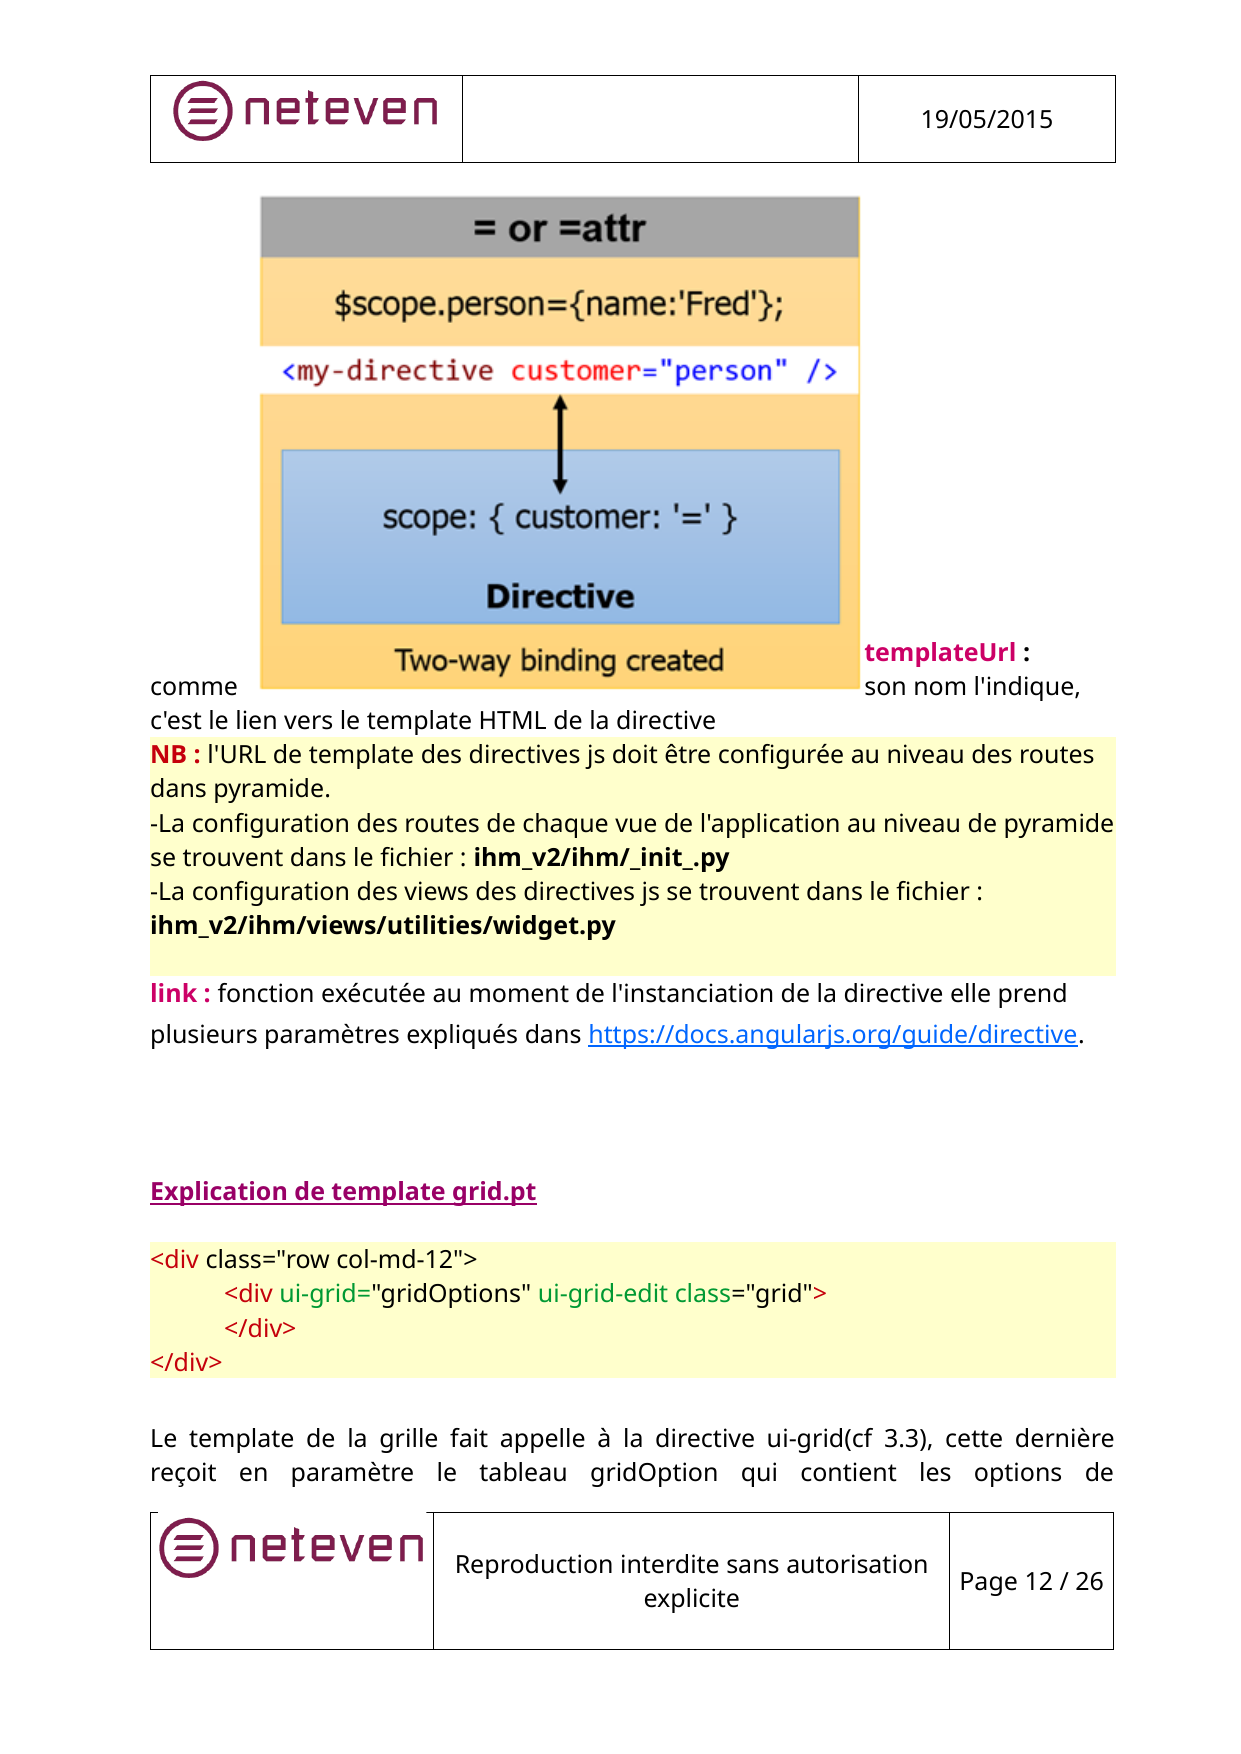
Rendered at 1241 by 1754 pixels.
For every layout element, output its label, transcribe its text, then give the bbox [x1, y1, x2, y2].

picture [158, 1512, 427, 1585]
text -La configuration des routes de chaque vue de l'application au niveau de pyramide se trouvent dans le fichier : ihm_v2/ihm/_init_.py [150, 805, 1116, 873]
picture [254, 193, 864, 694]
text <div class="row col-md-12"> [150, 1242, 1116, 1276]
text <div ui-grid="gridOptions" ui-grid-edit class="grid"> [150, 1276, 1116, 1310]
text Le template de la grille fait appelle à la directive ui-grid(cf 3.3), cette dernière reçoit en paramètre le tableau gridOption qui contient les options de [150, 1421, 1116, 1489]
text </div> [150, 1310, 1116, 1344]
text </div> [150, 1344, 1116, 1378]
text -La configuration des views des directives js se trouvent dans le fichier : ihm_v2/ihm/views/utilities/widget.py [150, 873, 1116, 941]
text NB : l'URL de template des directives js doit être configurée au niveau des routes dans pyramide. [150, 737, 1116, 805]
text link : fonction exécutée au moment de l'instanciation de la directive elle prend plusieurs paramètres expliqués dans https://docs.angularjs.org/guide/directive. [150, 976, 1116, 1050]
picture [172, 76, 441, 148]
text Explication de template grid.pt [150, 1174, 1116, 1208]
text templateUrl : comme son nom l'indique, c'est le lien vers le template HTML de la directive [150, 635, 1116, 737]
